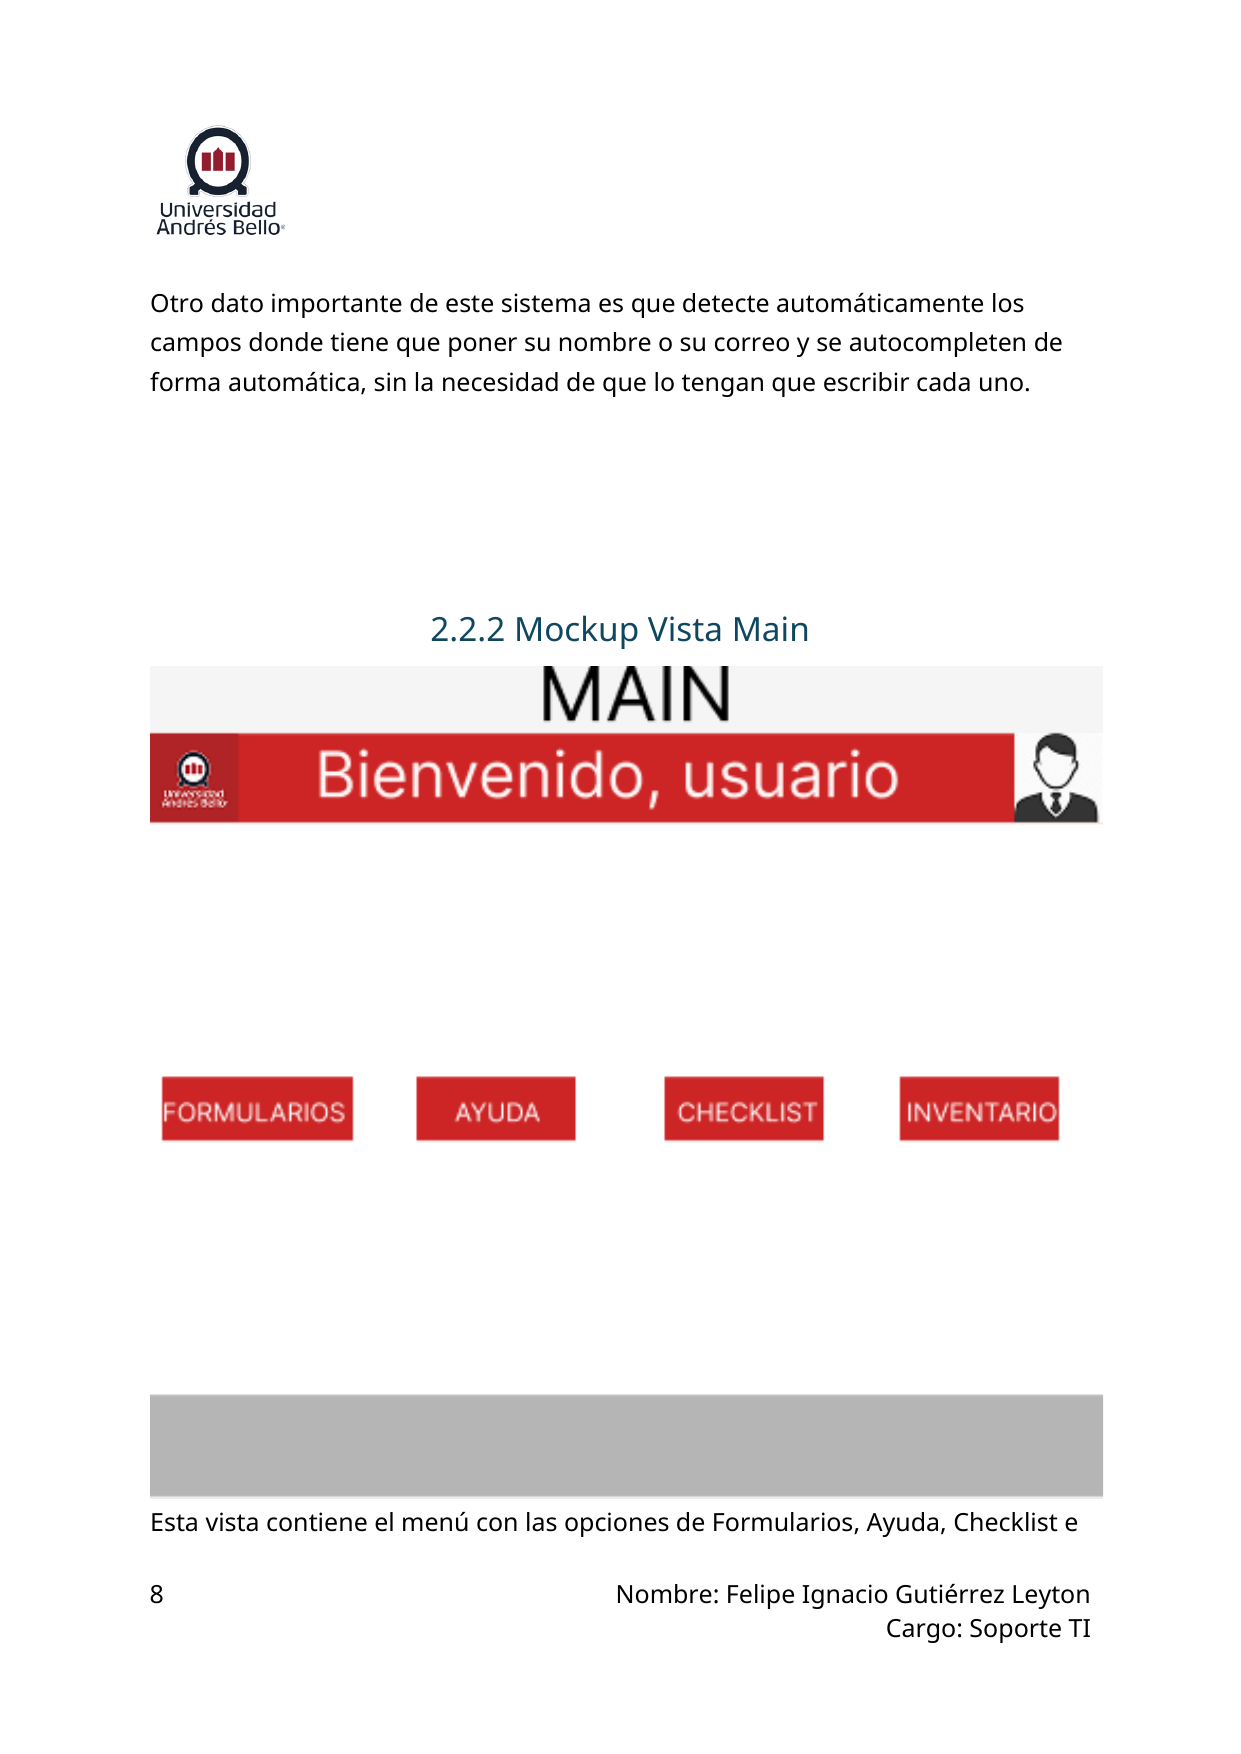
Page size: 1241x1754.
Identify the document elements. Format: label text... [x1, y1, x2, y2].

text Esta vista contiene el menú con las opciones de Formularios, Ayuda, Checklist e [150, 1499, 1090, 1538]
text Otro dato importante de este sistema es que detecte automáticamente los campos donde tiene que poner su nombre o su correo y se autocompleten de forma automática, sin la necesidad de que lo tengan que escribir cada uno. [150, 285, 1090, 398]
subtitle 2.2.2 Mockup Vista Main [150, 606, 1090, 651]
